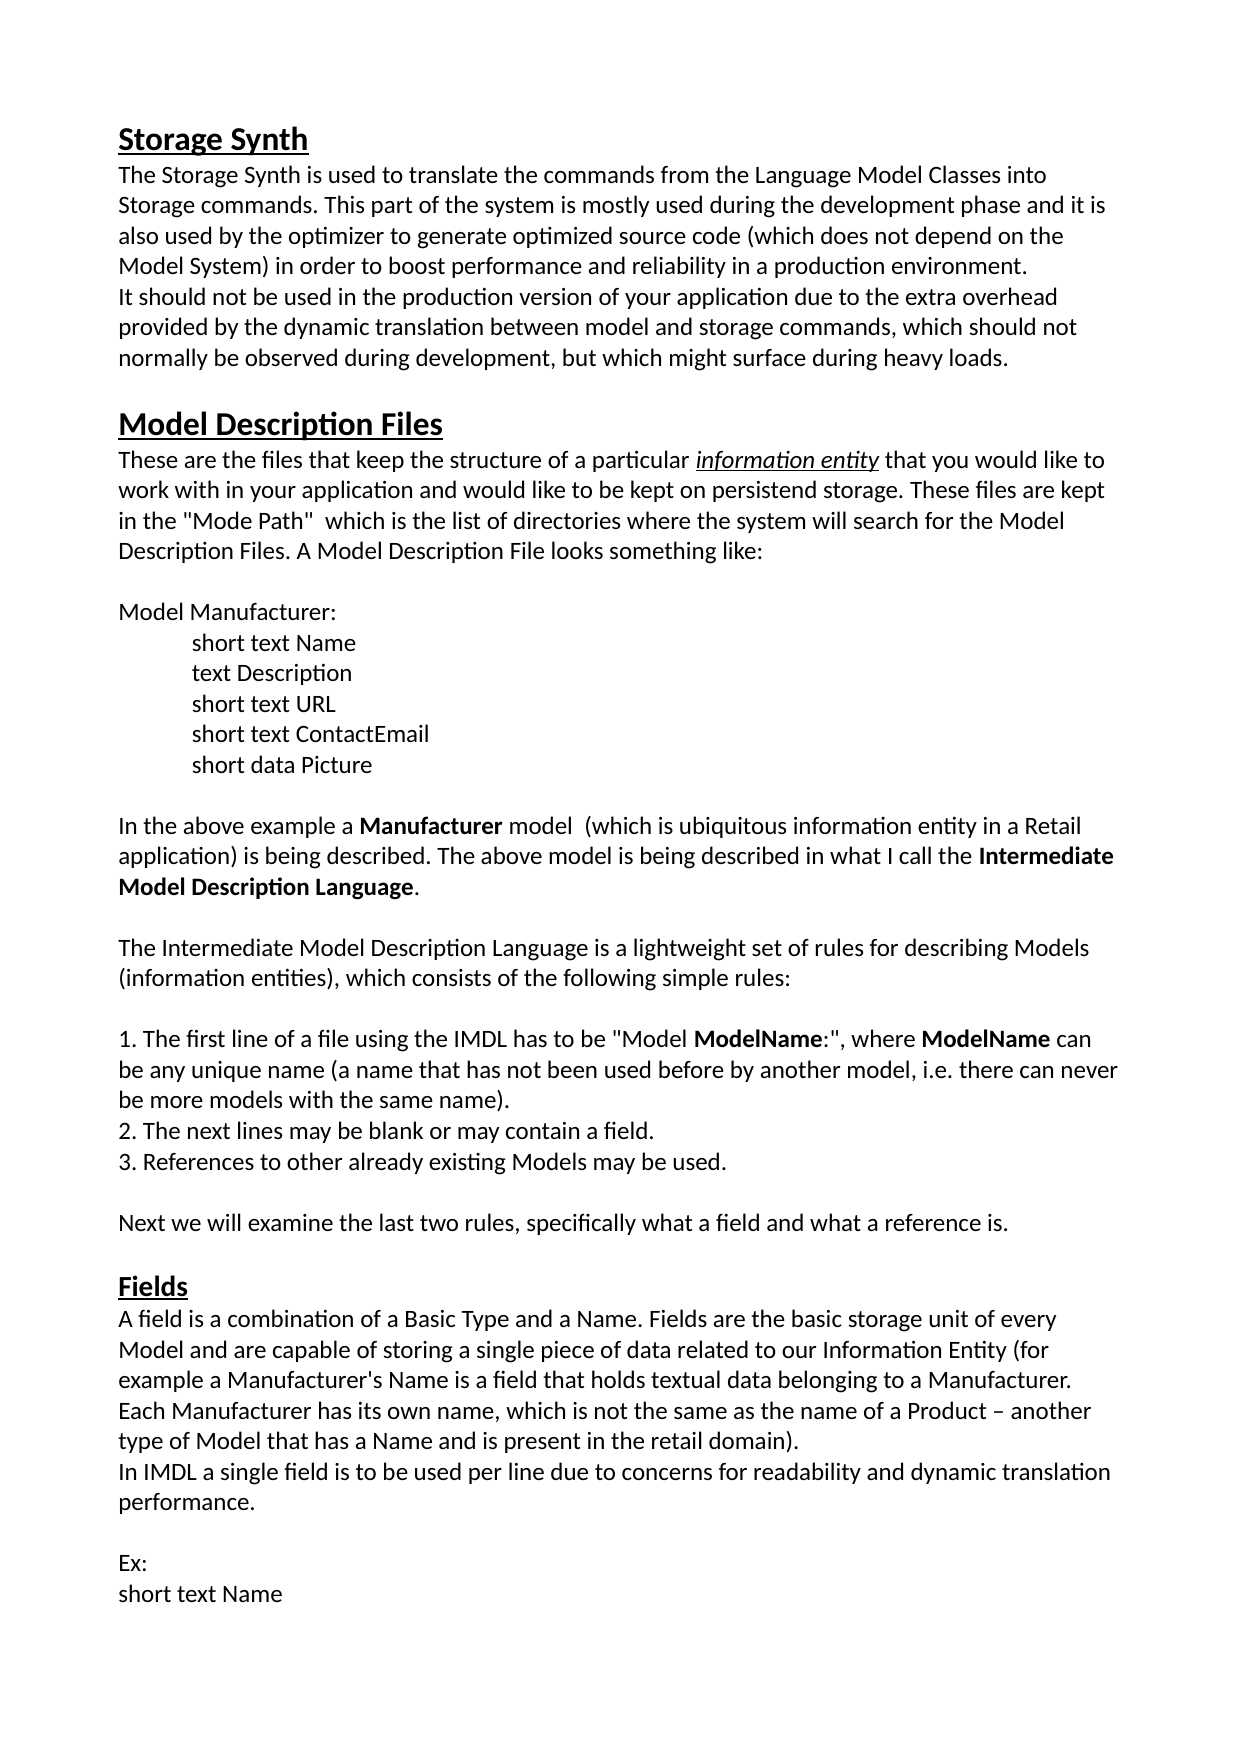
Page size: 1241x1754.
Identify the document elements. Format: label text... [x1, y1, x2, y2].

text Storage Synth [118, 118, 1122, 159]
text In IMDL a single field is to be used per line due to concerns for readability and dynamic translation performance. [118, 1456, 1122, 1517]
text Ex: [118, 1548, 1122, 1578]
text A field is a combination of a Basic Type and a Name. Fields are the basic storage unit of every Model and are capable of storing a single piece of data related to our Information Entity (for example a Manufacturer's Name is a field that holds textual data belonging to a Manufacturer. Each Manufacturer has its own name, which is not the same as the name of a Product – another type of Model that has a Name and is present in the retail domain). [118, 1303, 1122, 1456]
text In the above example a Manufacturer model (which is ubiquitous information entity in a Retail application) is being described. The above model is being described in what I call the Intermediate Model Description Language. [118, 810, 1122, 902]
text 2. The next lines may be blank or may contain a field. [118, 1115, 1122, 1146]
text The Intermediate Model Description Language is a lightweight set of rules for describing Models (information entities), which consists of the following simple rules: [118, 902, 1122, 993]
text text Description [118, 657, 1122, 688]
text short data Picture [118, 749, 1122, 779]
text These are the files that keep the structure of a particular information entity that you would like to work with in your application and would like to be kept on persistend storage. These files are kept in the "Mode Path" which is the list of directories where the system will search for the Model Description Files. A Model Description File looks something like: [118, 444, 1122, 566]
text short text ContactEmail [118, 718, 1122, 749]
text short text URL [118, 688, 1122, 718]
text 1. The first line of a file using the IMDL has to be "Model ModelName:", where ModelName can be any unique name (a name that has not been used before by another model, i.e. there can never be more models with the same name). [118, 1024, 1122, 1115]
text Model Manufacturer: [118, 596, 1122, 627]
text It should not be used in the production version of your application due to the extra overhead provided by the dynamic translation between model and storage commands, which should not normally be observed during development, but which might surface during heavy loads. [118, 281, 1122, 372]
text short text Name [118, 627, 1122, 657]
text Next we will examine the last two rules, specifically what a field and what a reference is. [118, 1207, 1122, 1237]
text 3. References to other already existing Models may be used. [118, 1146, 1122, 1176]
text The Storage Synth is used to translate the commands from the Language Model Classes into Storage commands. This part of the system is mostly used during the development phase and it is also used by the optimizer to generate optimized source code (which does not depend on the Model System) in order to boost performance and reliability in a production environment. [118, 159, 1122, 281]
text Model Description Files [118, 403, 1122, 444]
text short text Name [118, 1578, 1122, 1609]
text Fields [118, 1268, 1122, 1303]
